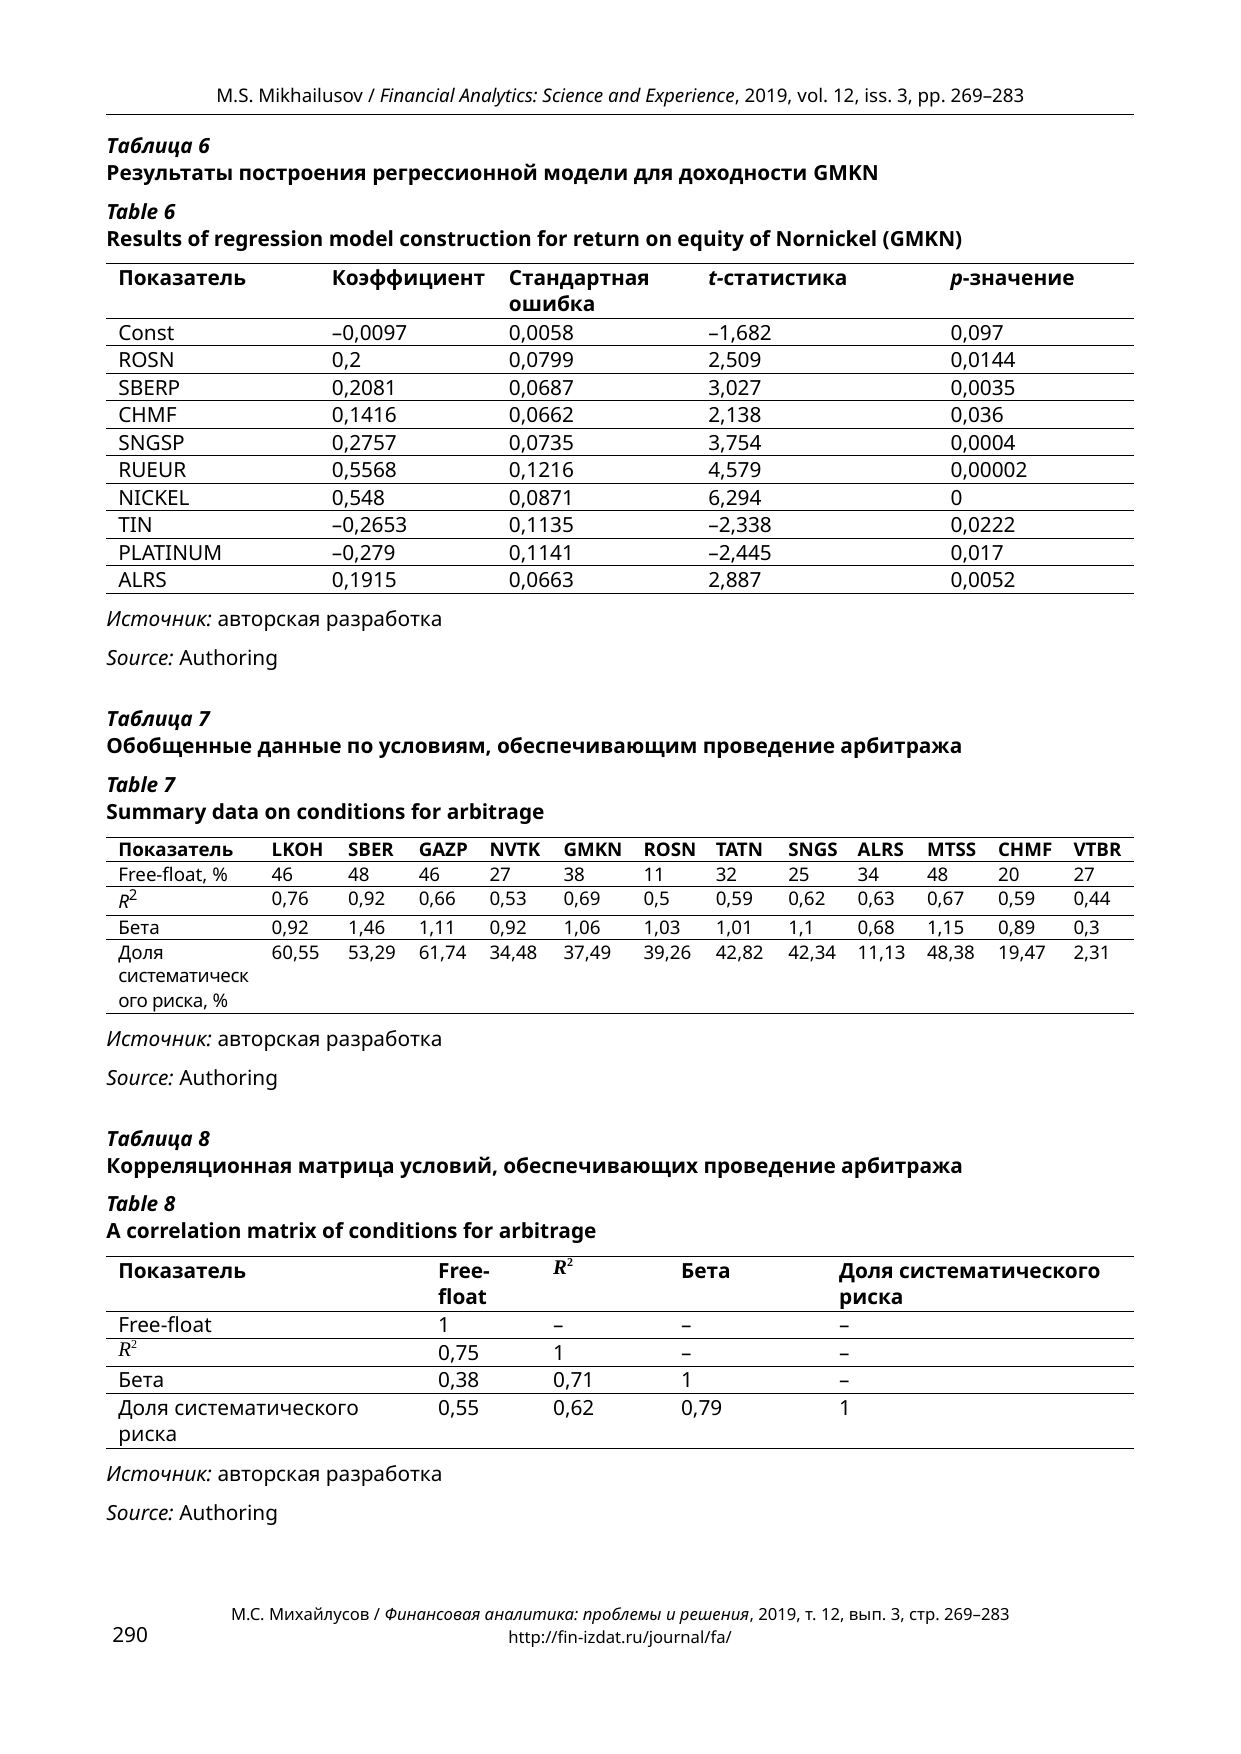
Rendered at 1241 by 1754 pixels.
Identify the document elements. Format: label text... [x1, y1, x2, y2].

table_cell 0 [939, 484, 1134, 510]
table_cell 1 [669, 1367, 827, 1393]
text Table 8 [106, 1190, 1134, 1217]
table_cell 0,2081 [320, 374, 497, 400]
table_cell 53,29 [336, 940, 407, 1012]
table_cell 0,92 [478, 916, 551, 939]
table_cell –2,338 [696, 511, 938, 538]
table_cell 0,89 [986, 916, 1061, 939]
text Source: Authoring [106, 1063, 1134, 1091]
table_cell 11 [631, 862, 704, 886]
table_cell 0,5 [631, 887, 704, 914]
table_cell 0,3 [1061, 916, 1134, 939]
table_cell 39,26 [631, 940, 704, 1012]
table_header TATN [704, 838, 776, 861]
table_header t-статистика [696, 264, 938, 318]
table_cell 6,294 [696, 484, 938, 510]
table_cell 11,13 [846, 940, 915, 1012]
table_cell Const [106, 319, 320, 345]
text Таблица 7 [106, 705, 1134, 732]
table_header LKOH [260, 838, 336, 861]
table_cell 0,0871 [497, 484, 696, 510]
table_cell 0,1416 [320, 401, 497, 428]
table_cell 0,59 [704, 887, 776, 914]
text Таблица 8 [106, 1124, 1134, 1152]
table_cell 0,0058 [497, 319, 696, 345]
table_cell 0,036 [939, 401, 1134, 428]
table_cell 1 [827, 1394, 1134, 1448]
table_cell 0,00002 [939, 456, 1134, 483]
table_header ALRS [846, 838, 915, 861]
table_cell 0,017 [939, 539, 1134, 565]
table_cell 42,34 [776, 940, 846, 1012]
table_header NVTK [478, 838, 551, 861]
text Обобщенные данные по условиям, обеспечивающим проведение арбитража [106, 732, 1134, 759]
table_cell –0,279 [320, 539, 497, 565]
table_header Доля систематического риска [827, 1257, 1134, 1311]
text Source: Authoring [106, 1499, 1134, 1526]
table_header R2 [541, 1257, 669, 1311]
table_cell –1,682 [696, 319, 938, 345]
table_cell 0,59 [986, 887, 1061, 914]
table_cell –0,2653 [320, 511, 497, 538]
table_cell 25 [776, 862, 846, 886]
table_cell 1,01 [704, 916, 776, 939]
table_header Показатель [106, 838, 259, 861]
text Таблица 6 [106, 132, 1134, 159]
table_cell 37,49 [551, 940, 631, 1012]
table_cell 1,03 [631, 916, 704, 939]
table_cell 0,0799 [497, 346, 696, 373]
table_header Free-float [426, 1257, 541, 1311]
table_cell R2 [106, 1339, 426, 1366]
table_cell 2,138 [696, 401, 938, 428]
table_cell 27 [478, 862, 551, 886]
table_cell 0,0035 [939, 374, 1134, 400]
table_header GAZP [407, 838, 478, 861]
table_cell 38 [551, 862, 631, 886]
table_cell 0,69 [551, 887, 631, 914]
table_cell 32 [704, 862, 776, 886]
text A correlation matrix of conditions for arbitrage [106, 1217, 1134, 1244]
table_cell –2,445 [696, 539, 938, 565]
table_cell 0,63 [846, 887, 915, 914]
table_cell 1,46 [336, 916, 407, 939]
table_cell 48,38 [915, 940, 986, 1012]
table_cell 0,62 [541, 1394, 669, 1448]
table_cell 0,67 [915, 887, 986, 914]
table_cell 0,38 [426, 1367, 541, 1393]
table_header MTSS [915, 838, 986, 861]
text Источник: авторская разработка [106, 605, 1134, 632]
table_cell 0,1216 [497, 456, 696, 483]
table_cell 1,06 [551, 916, 631, 939]
table_cell 0,71 [541, 1367, 669, 1393]
table_cell 19,47 [986, 940, 1061, 1012]
table_cell 46 [407, 862, 478, 886]
table_header VTBR [1061, 838, 1134, 861]
table_cell – [827, 1312, 1134, 1338]
table_cell NICKEL [106, 484, 320, 510]
table_cell PLATINUM [106, 539, 320, 565]
table_cell 3,027 [696, 374, 938, 400]
text Table 7 [106, 771, 1134, 798]
table_cell 2,509 [696, 346, 938, 373]
table_cell 0,0222 [939, 511, 1134, 538]
table_cell 0,0735 [497, 429, 696, 455]
table_cell 0,75 [426, 1339, 541, 1366]
table_cell 0,1915 [320, 566, 497, 593]
text Table 6 [106, 198, 1134, 224]
table_cell CHMF [106, 401, 320, 428]
table_cell 0,68 [846, 916, 915, 939]
table_cell 42,82 [704, 940, 776, 1012]
table_header SBER [336, 838, 407, 861]
table_header Стандартная ошибка [497, 264, 696, 318]
table_cell Доля систематического риска [106, 1394, 426, 1448]
table_cell 20 [986, 862, 1061, 886]
table_cell 0,0004 [939, 429, 1134, 455]
table_cell SNGSP [106, 429, 320, 455]
table_cell Бета [106, 916, 259, 939]
table_cell 0,44 [1061, 887, 1134, 914]
table_cell Free-float, % [106, 862, 259, 886]
table_cell 27 [1061, 862, 1134, 886]
table_header ROSN [631, 838, 704, 861]
table_cell 34 [846, 862, 915, 886]
table_header CHMF [986, 838, 1061, 861]
table_cell 48 [336, 862, 407, 886]
table_cell 0,76 [260, 887, 336, 914]
table_cell 1 [426, 1312, 541, 1338]
table_cell 0,2 [320, 346, 497, 373]
table_cell 1,15 [915, 916, 986, 939]
table_cell 0,0052 [939, 566, 1134, 593]
table_cell RUEUR [106, 456, 320, 483]
table_cell – [541, 1312, 669, 1338]
table_cell 0,1135 [497, 511, 696, 538]
table_cell 0,92 [260, 916, 336, 939]
text Source: Authoring [106, 644, 1134, 671]
table_cell 0,66 [407, 887, 478, 914]
text Results of regression model construction for return on equity of Nornickel (GMKN) [106, 224, 1134, 252]
table_cell 0,097 [939, 319, 1134, 345]
table_cell 1,11 [407, 916, 478, 939]
table_cell 60,55 [260, 940, 336, 1012]
table_cell 0,55 [426, 1394, 541, 1448]
table_cell – [669, 1339, 827, 1366]
table_cell 3,754 [696, 429, 938, 455]
table_cell 0,0662 [497, 401, 696, 428]
table_header Коэффициент [320, 264, 497, 318]
text Источник: авторская разработка [106, 1460, 1134, 1487]
table_cell 0,0663 [497, 566, 696, 593]
table_cell 0,1141 [497, 539, 696, 565]
text Источник: авторская разработка [106, 1025, 1134, 1052]
table_cell Free-float [106, 1312, 426, 1338]
table_header GMKN [551, 838, 631, 861]
table_header SNGS [776, 838, 846, 861]
table_cell – [827, 1339, 1134, 1366]
table_cell 48 [915, 862, 986, 886]
table_cell 0,53 [478, 887, 551, 914]
table_cell 1,1 [776, 916, 846, 939]
table_cell ROSN [106, 346, 320, 373]
table_cell 0,0687 [497, 374, 696, 400]
table_cell 0,62 [776, 887, 846, 914]
table_cell – [669, 1312, 827, 1338]
text Корреляционная матрица условий, обеспечивающих проведение арбитража [106, 1152, 1134, 1178]
table_cell 0,0144 [939, 346, 1134, 373]
table_cell 0,5568 [320, 456, 497, 483]
table_cell ALRS [106, 566, 320, 593]
table_cell 4,579 [696, 456, 938, 483]
text Результаты построения регрессионной модели для доходности GMKN [106, 159, 1134, 186]
table_cell 0,92 [336, 887, 407, 914]
table_header Показатель [106, 1257, 426, 1311]
table_cell – [827, 1367, 1134, 1393]
table_cell R2 [106, 887, 259, 914]
table_cell 34,48 [478, 940, 551, 1012]
table_cell 2,887 [696, 566, 938, 593]
table_cell 2,31 [1061, 940, 1134, 1012]
table_cell 61,74 [407, 940, 478, 1012]
table_cell Доля систематического риска, % [106, 940, 259, 1012]
table_cell 46 [260, 862, 336, 886]
table_cell SBERP [106, 374, 320, 400]
text Summary data on conditions for arbitrage [106, 798, 1134, 825]
table_cell –0,0097 [320, 319, 497, 345]
table_cell TIN [106, 511, 320, 538]
table_cell 1 [541, 1339, 669, 1366]
table_cell 0,79 [669, 1394, 827, 1448]
table_cell Бета [106, 1367, 426, 1393]
table_header Бета [669, 1257, 827, 1311]
table_cell 0,2757 [320, 429, 497, 455]
table_cell 0,548 [320, 484, 497, 510]
table_header p-значение [939, 264, 1134, 318]
table_header Показатель [106, 264, 320, 318]
